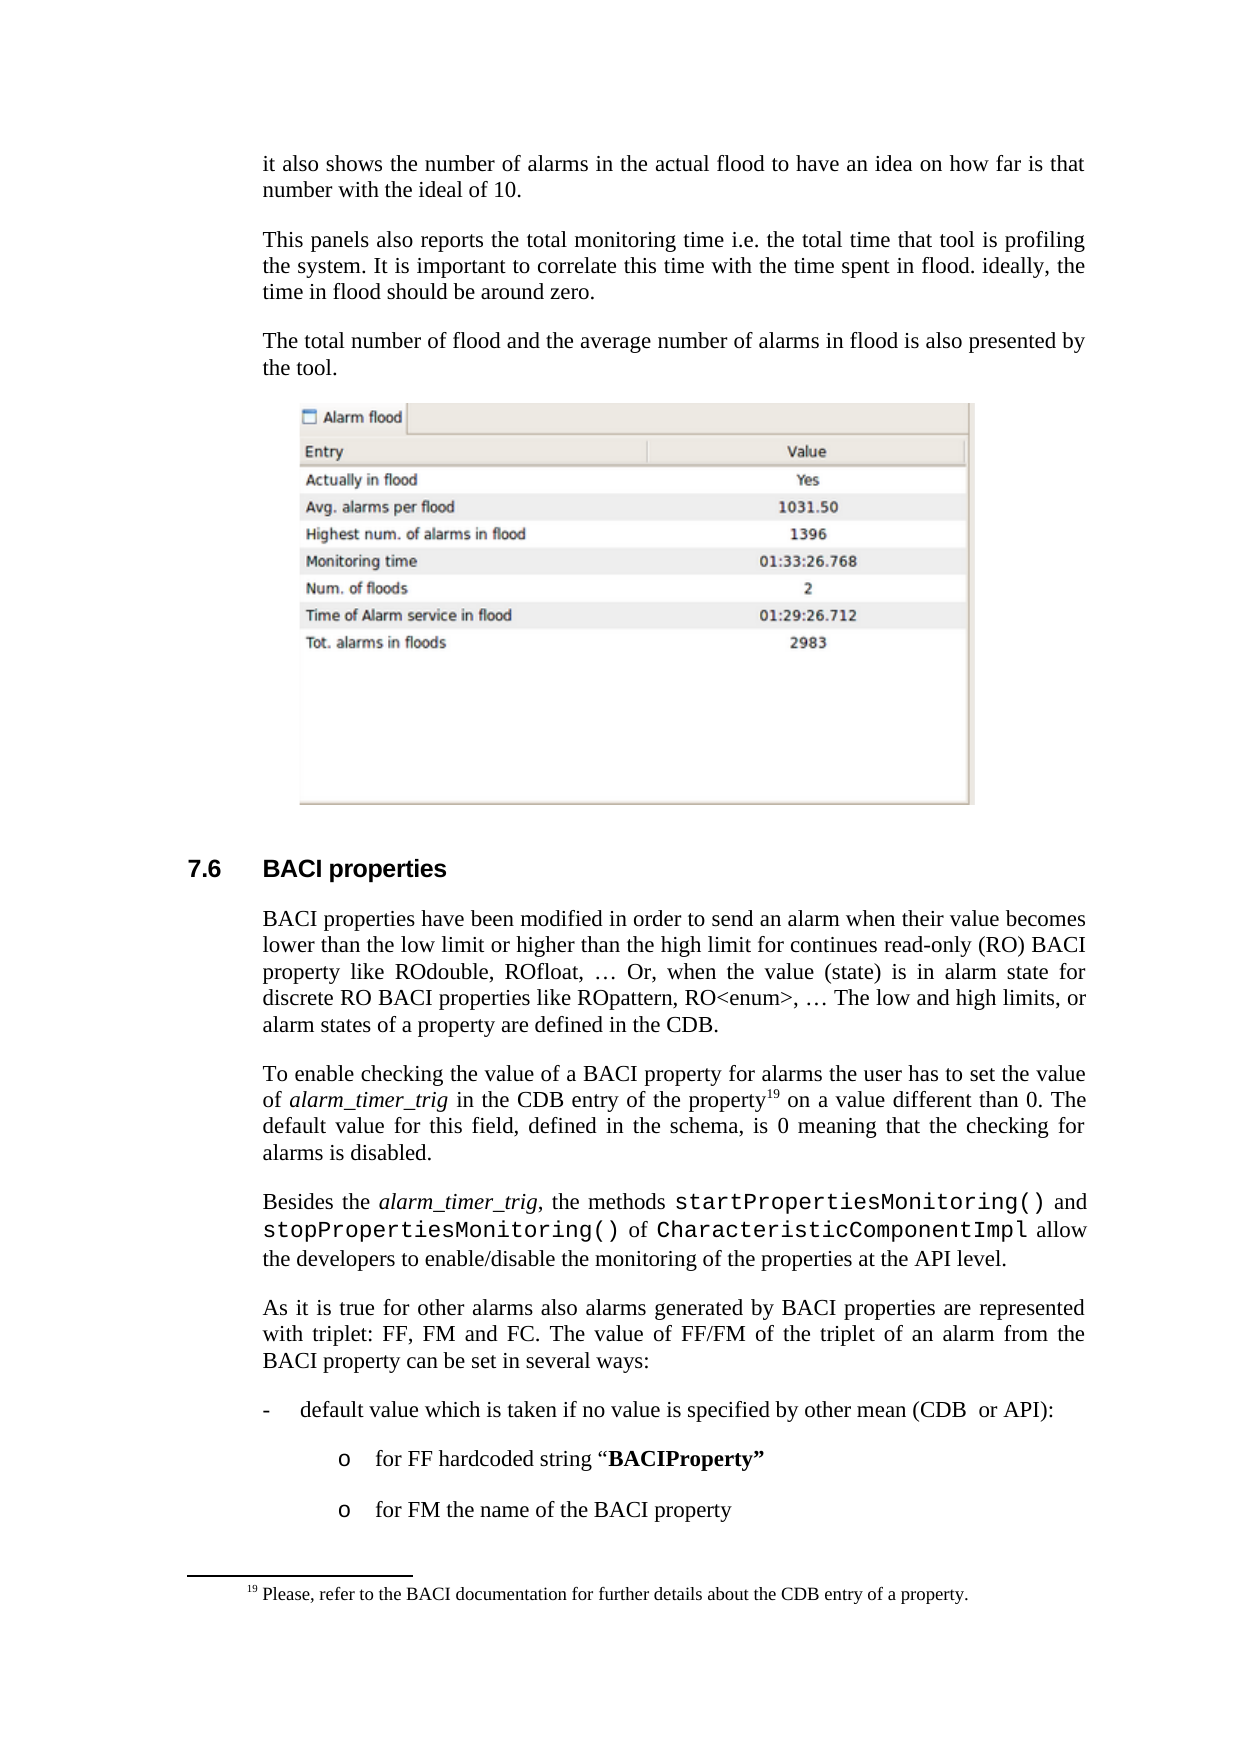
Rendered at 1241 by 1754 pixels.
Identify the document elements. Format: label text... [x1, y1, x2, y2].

list for FM the name of the BACI property [337, 1496, 1087, 1524]
text Besides the alarm_timer_trig, the methods startPropertiesMonitoring() and stopPropertiesMonitoring() of CharacteristicComponentImpl allow the developers to enable/disable the monitoring of the properties at the API level. [262, 1188, 1087, 1271]
text As it is true for other alarms also alarms generated by BACI properties are represented with triplet: FF, FM and FC. The value of FF/FM of the triplet of an alarm from the BACI property can be set in several ways: [262, 1294, 1087, 1373]
list default value which is taken if no value is specified by other mean (CDB or API): [262, 1396, 1087, 1422]
text Please, refer to the BACI documentation for further details about the CDB entry of a property. [247, 1582, 1087, 1604]
text BACI properties have been modified in order to send an alarm when their value becomes lower than the low limit or higher than the high limit for continues read-only (RO) BACI property like ROdouble, ROfloat, … Or, when the value (state) is in alarm state for discrete RO BACI properties like ROpattern, RO<enum>, … The low and high limits, or alarm states of a property are defined in the CDB. [262, 905, 1087, 1037]
subtitle BACI properties [187, 853, 1087, 882]
list for FF hardcoded string “BACIProperty” [337, 1445, 1087, 1473]
text The total number of flood and the average number of alarms in flood is also presented by the tool. [262, 328, 1087, 380]
text This panels also reports the total monitoring time i.e. the total time that tool is profiling the system. It is important to correlate this time with the time spent in flood. ideally, the time in flood should be around zero. [262, 226, 1087, 305]
text To enable checking the value of a BACI property for alarms the user has to set the value of alarm_timer_trig in the CDB entry of the property on a value different than 0. The default value for this field, defined in the schema, is 0 meaning that the checking for alarms is disabled. [262, 1060, 1087, 1165]
text it also shows the number of alarms in the actual flood to have an idea on how far is that number with the ideal of 10. [262, 150, 1087, 203]
picture [299, 403, 975, 805]
